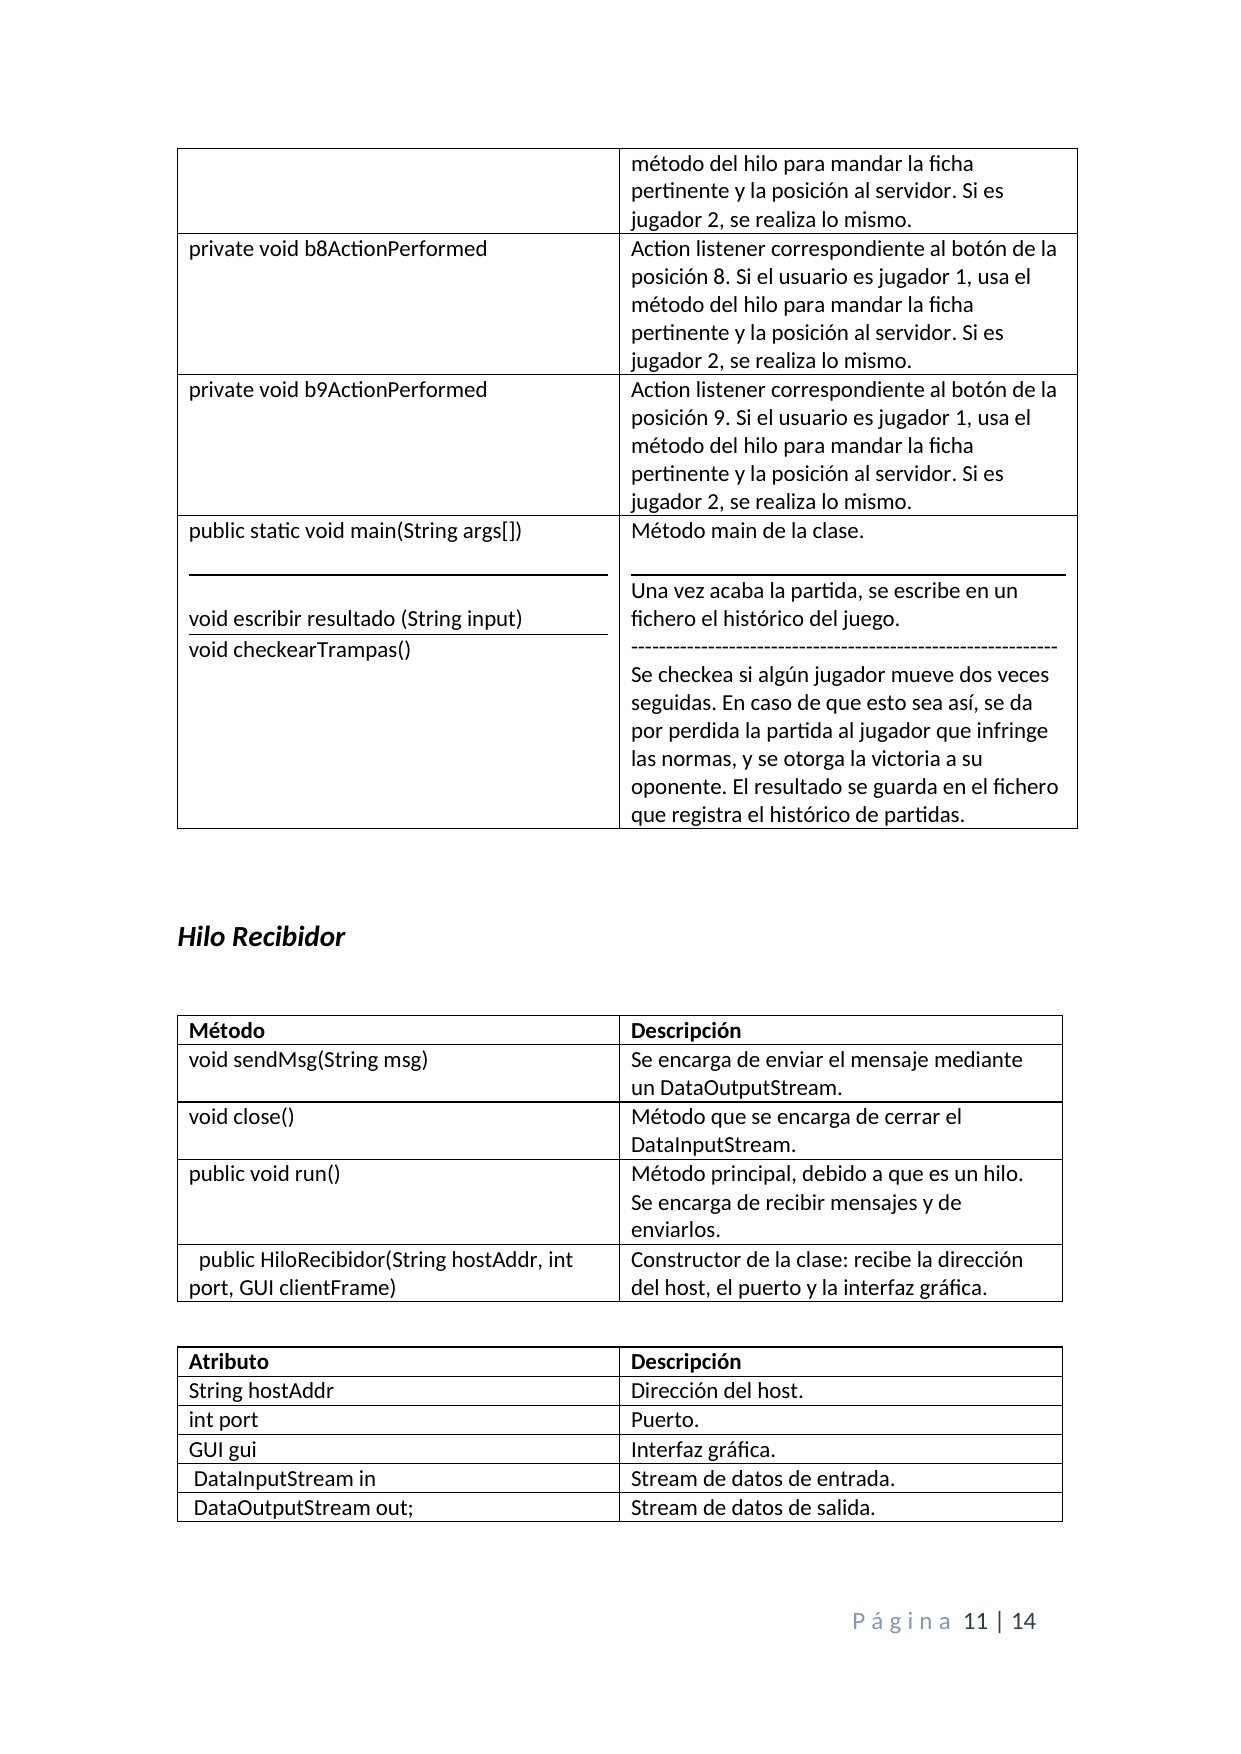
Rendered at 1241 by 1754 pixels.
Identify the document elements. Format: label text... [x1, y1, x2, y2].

table_cell String hostAddr [178, 1377, 619, 1404]
table_cell Puerto. [620, 1406, 1062, 1434]
table_cell Stream de datos de entrada. [620, 1464, 1062, 1492]
table_header Método [178, 1016, 619, 1044]
table_cell Stream de datos de salida. [620, 1493, 1062, 1521]
table_cell int port [178, 1406, 619, 1434]
table_cell Método main de la clase. Una vez acaba la partida, se escribe en un fichero el histórico del juego. ------------------------------------------------------------- Se checkea si algún jugador mueve dos veces seguidas. En caso de que esto sea así, se da por perdida la partida al jugador que infringe las normas, y se otorga la victoria a su oponente. El resultado se guarda en el fichero que registra el histórico de partidas. [620, 516, 1077, 828]
table_cell public void run() [178, 1160, 619, 1244]
table_cell Interfaz gráfica. [620, 1435, 1062, 1463]
text Hilo Recibidor [177, 918, 1063, 954]
table_cell DataOutputStream out; [178, 1493, 619, 1521]
table_cell public static void main(String args[]) void escribir resultado (String input) void checkearTrampas() [178, 516, 619, 828]
table_header Descripción [620, 1348, 1062, 1376]
table_cell private void b9ActionPerformed [178, 375, 619, 515]
table_cell Método que se encarga de cerrar el DataInputStream. [620, 1103, 1062, 1158]
table_cell DataInputStream in [178, 1464, 619, 1492]
table_header Atributo [178, 1348, 619, 1376]
table_cell void sendMsg(String msg) [178, 1045, 619, 1101]
table_cell private void b8ActionPerformed [178, 234, 619, 374]
table_cell Action listener correspondiente al botón de la posición 9. Si el usuario es jugador 1, usa el método del hilo para mandar la ficha pertinente y la posición al servidor. Si es jugador 2, se realiza lo mismo. [620, 375, 1077, 515]
table_cell Action listener correspondiente al botón de la posición 8. Si el usuario es jugador 1, usa el método del hilo para mandar la ficha pertinente y la posición al servidor. Si es jugador 2, se realiza lo mismo. [620, 234, 1077, 374]
table_cell Se encarga de enviar el mensaje mediante un DataOutputStream. [620, 1045, 1062, 1101]
table_cell [178, 149, 619, 233]
table_cell void close() [178, 1103, 619, 1158]
table_cell GUI gui [178, 1435, 619, 1463]
table_header Descripción [620, 1016, 1062, 1044]
table_cell Método principal, debido a que es un hilo. Se encarga de recibir mensajes y de enviarlos. [620, 1160, 1062, 1244]
table_cell Dirección del host. [620, 1377, 1062, 1404]
table_cell método del hilo para mandar la ficha pertinente y la posición al servidor. Si es jugador 2, se realiza lo mismo. [620, 149, 1077, 233]
table_cell Constructor de la clase: recibe la dirección del host, el puerto y la interfaz gráfica. [620, 1245, 1062, 1301]
table_cell public HiloRecibidor(String hostAddr, int port, GUI clientFrame) [178, 1245, 619, 1301]
